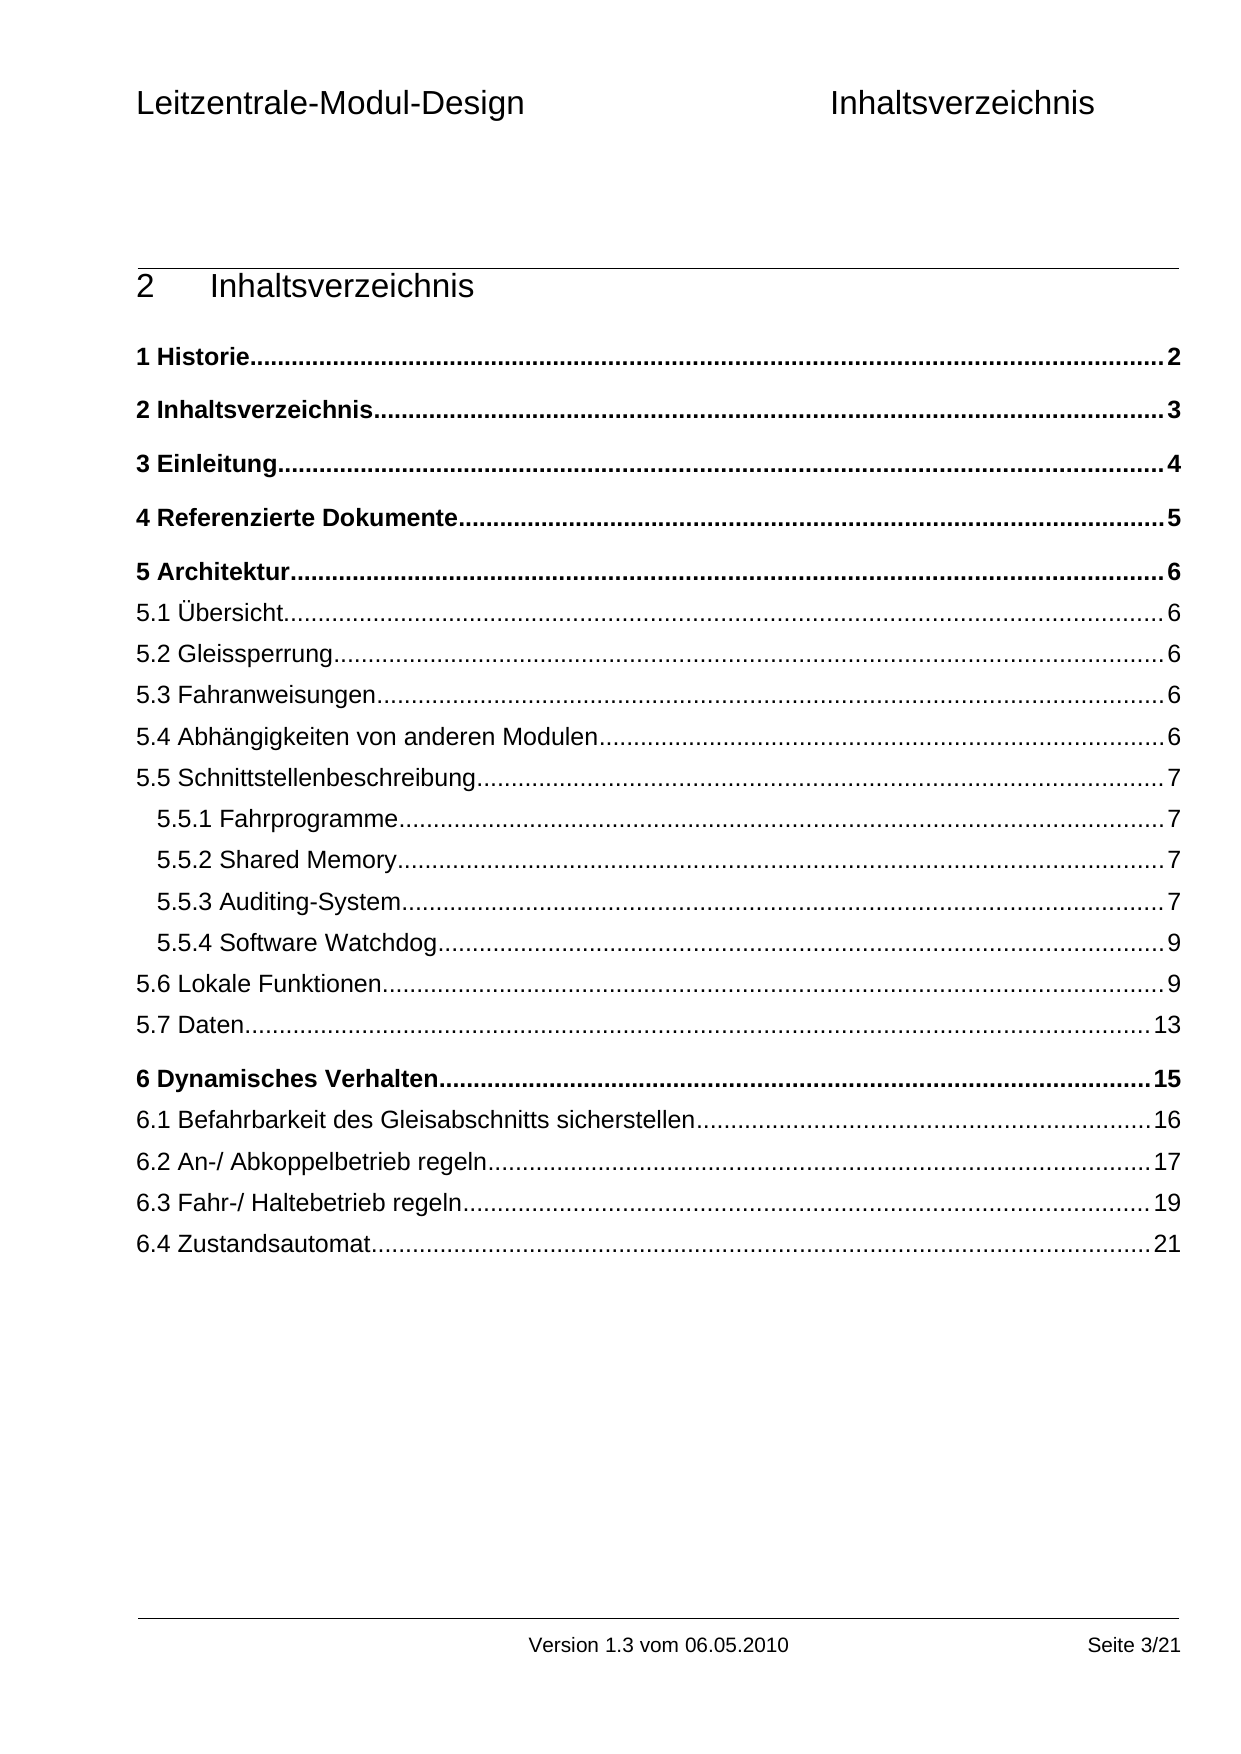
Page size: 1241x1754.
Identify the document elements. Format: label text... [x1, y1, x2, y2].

text 5.3 Fahranweisungen 6 [136, 681, 1181, 709]
text 5.4 Abhängigkeiten von anderen Modulen 6 [136, 722, 1181, 751]
text 5.1 Übersicht 6 [136, 598, 1181, 627]
text 5.6 Lokale Funktionen 9 [136, 969, 1181, 998]
text 6.4 Zustandsautomat 21 [136, 1229, 1181, 1258]
text 5.2 Gleissperrung 6 [136, 639, 1181, 668]
subtitle Inhaltsverzeichnis [136, 289, 1181, 304]
text 6.2 An-/ Abkoppelbetrieb regeln 17 [136, 1147, 1181, 1176]
text 5 Architektur 6 [136, 557, 1181, 586]
text 5.5.3 Auditing-System 7 [157, 887, 1181, 916]
text 5.5.4 Software Watchdog 9 [157, 928, 1181, 957]
text 5.5.1 Fahrprogramme 7 [157, 804, 1181, 833]
text 5.5 Schnittstellenbeschreibung 7 [136, 763, 1181, 792]
text 6.3 Fahr-/ Haltebetrieb regeln 19 [136, 1188, 1181, 1217]
text 6 Dynamisches Verhalten 15 [136, 1064, 1181, 1093]
text 4 Referenzierte Dokumente 5 [136, 503, 1181, 532]
text 5.5.2 Shared Memory 7 [157, 846, 1181, 874]
text 5.7 Daten 13 [136, 1011, 1181, 1039]
text 1 Historie 2 [136, 342, 1181, 371]
text 3 Einleitung 4 [136, 449, 1181, 478]
text 6.1 Befahrbarkeit des Gleisabschnitts sicherstellen 16 [136, 1106, 1181, 1134]
text 2 Inhaltsverzeichnis 3 [136, 396, 1181, 424]
